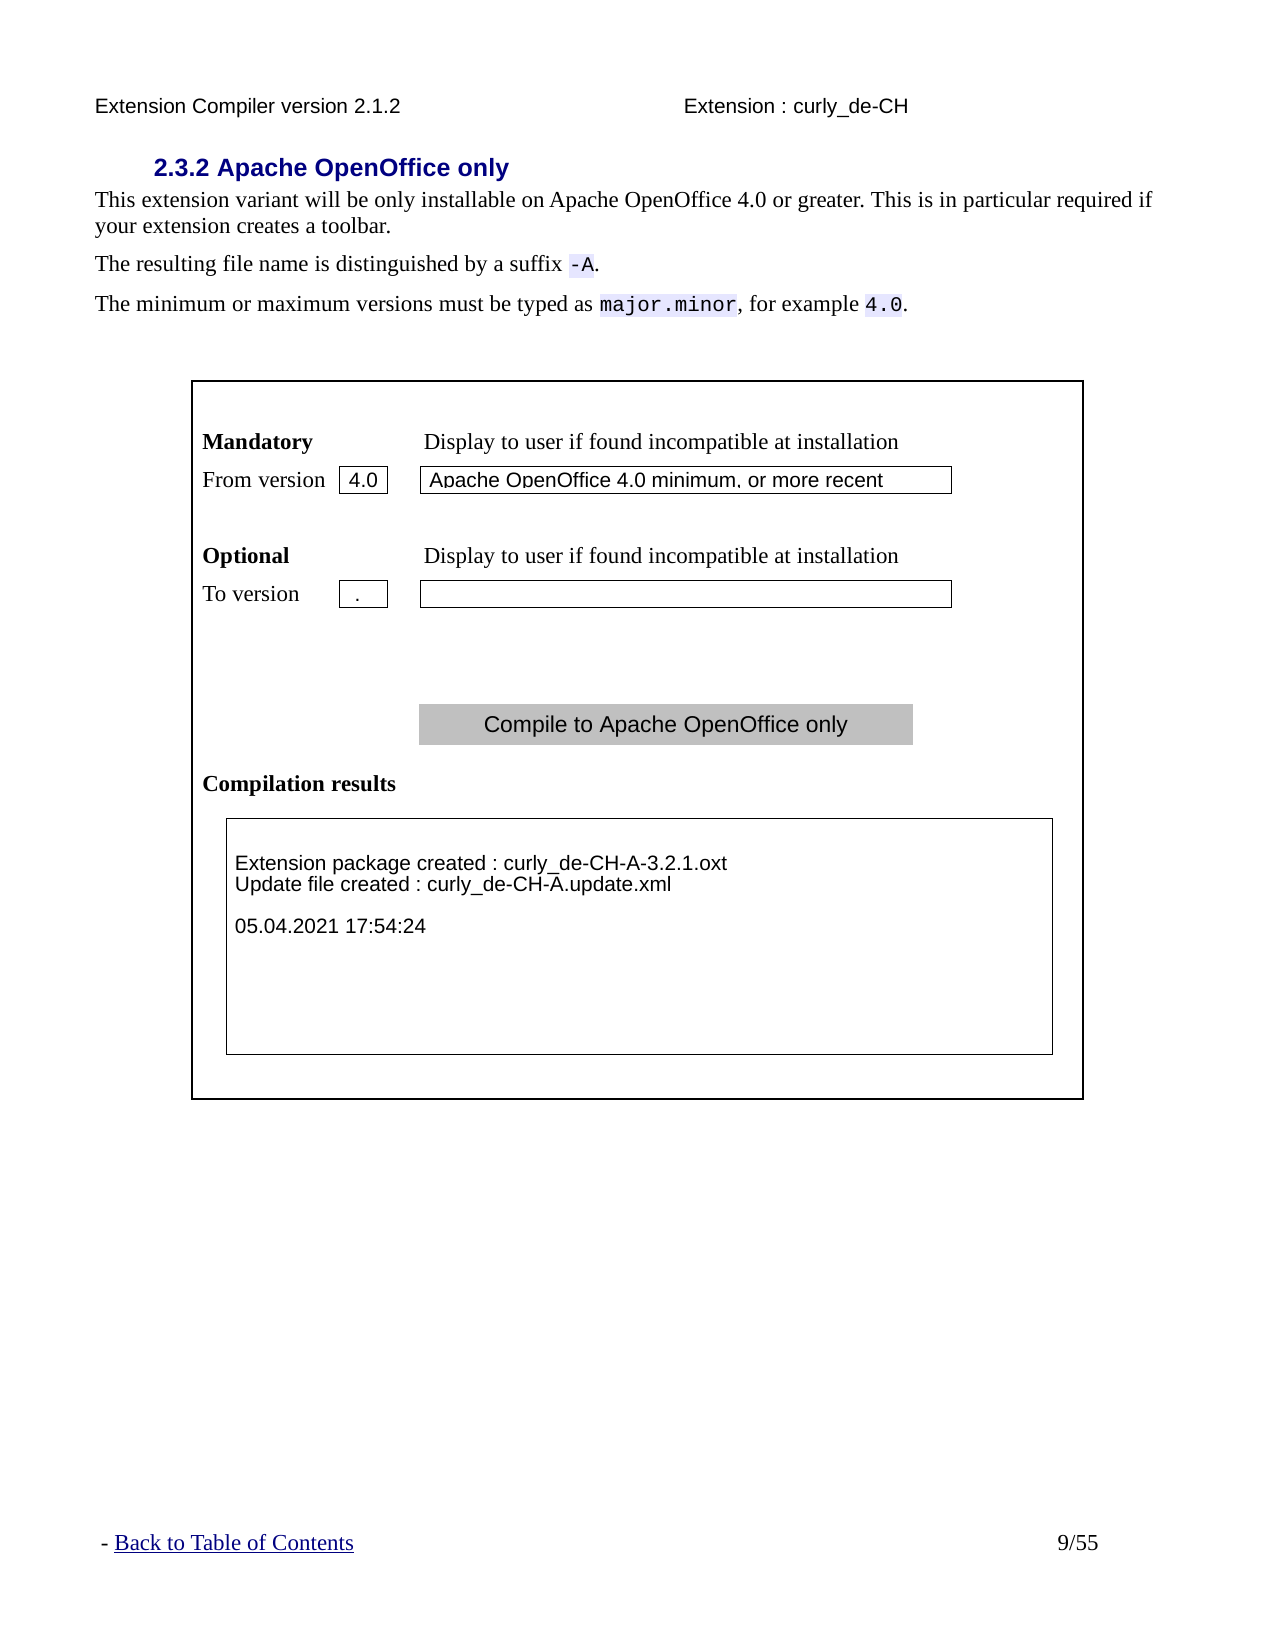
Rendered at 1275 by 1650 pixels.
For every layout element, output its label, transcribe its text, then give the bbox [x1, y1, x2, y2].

text Optional Display to user if found incompatible at installation [202, 543, 1073, 568]
text [388, 467, 420, 492]
text [388, 581, 420, 606]
text [952, 467, 1073, 492]
text From version [202, 467, 339, 492]
text [952, 581, 1073, 606]
text The resulting file name is distinguished by a suffix -A. [94, 251, 1181, 278]
subtitle Apache OpenOffice only [153, 153, 1181, 181]
text To version [202, 581, 339, 606]
text Mandatory Display to user if found incompatible at installation [202, 429, 1073, 454]
text This extension variant will be only installable on Apache OpenOffice 4.0 or greater. This is in particular required if your extension creates a toolbar. [94, 187, 1181, 238]
text Compilation results [202, 771, 1073, 796]
text The minimum or maximum versions must be typed as major.minor, for example 4.0. [94, 290, 1181, 317]
